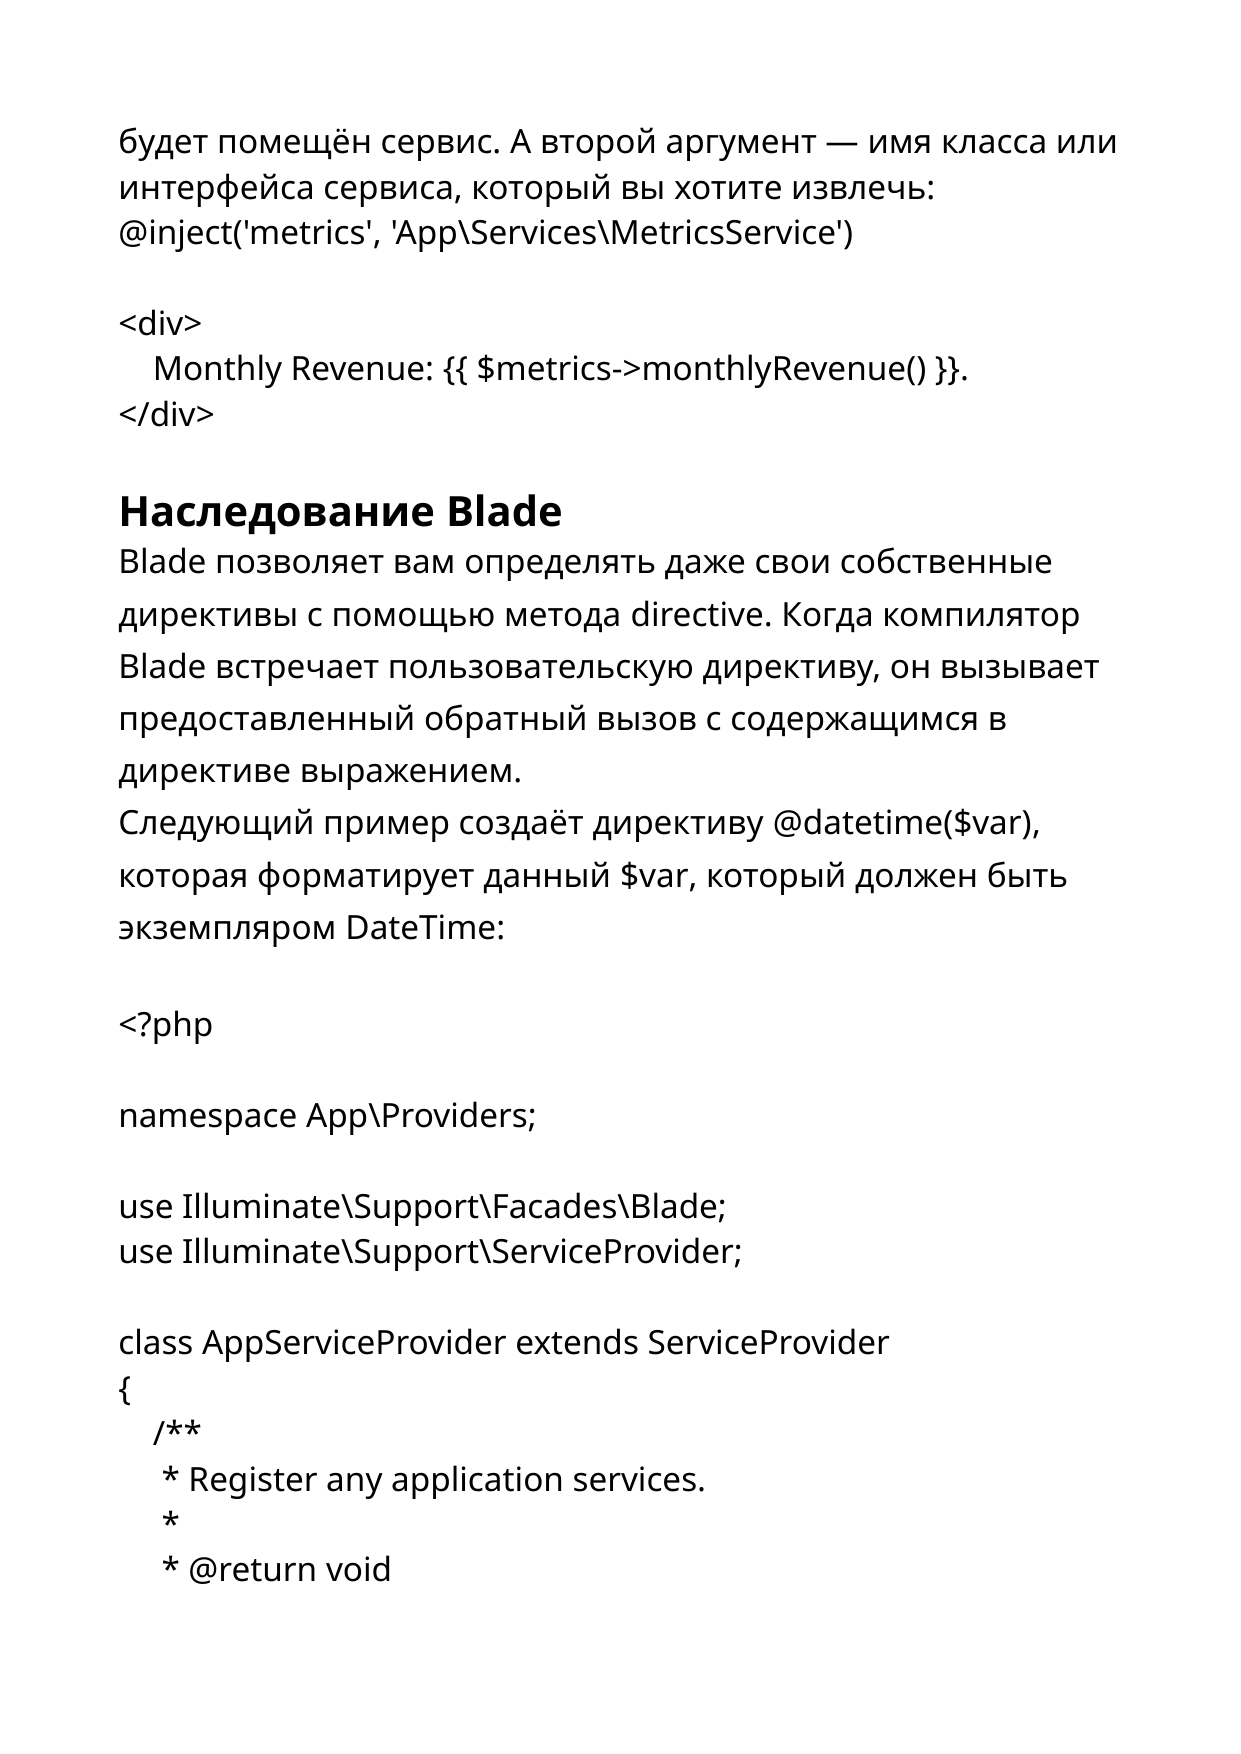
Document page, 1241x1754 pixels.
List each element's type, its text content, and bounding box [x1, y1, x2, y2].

text * [118, 1501, 1122, 1546]
text Наследование Blade [118, 481, 1122, 538]
text class AppServiceProvider extends ServiceProvider [118, 1319, 1122, 1364]
text <?php [118, 1001, 1122, 1047]
text @inject('metrics', 'App\Services\MetricsService') [118, 209, 1122, 254]
text Следующий пример создаёт директиву @datetime($var), которая форматирует данный $var, который должен быть экземпляром DateTime: [118, 799, 1122, 949]
text Monthly Revenue: {{ $metrics->monthlyRevenue() }}. [118, 345, 1122, 391]
text * @return void [118, 1546, 1122, 1592]
text </div> [118, 391, 1122, 436]
text будет помещён сервис. А второй аргумент — имя класса или интерфейса сервиса, который вы хотите извлечь: [118, 118, 1122, 209]
text <div> [118, 300, 1122, 345]
text use Illuminate\Support\Facades\Blade; [118, 1183, 1122, 1228]
text /** [118, 1410, 1122, 1455]
text Blade позволяет вам определять даже свои собственные директивы с помощью метода directive. Когда компилятор Blade встречает пользовательскую директиву, он вызывает предоставленный обратный вызов с содержащимся в директиве выражением. [118, 538, 1122, 792]
text namespace App\Providers; [118, 1092, 1122, 1137]
text * Register any application services. [118, 1455, 1122, 1501]
text use Illuminate\Support\ServiceProvider; [118, 1228, 1122, 1274]
text { [118, 1364, 1122, 1410]
